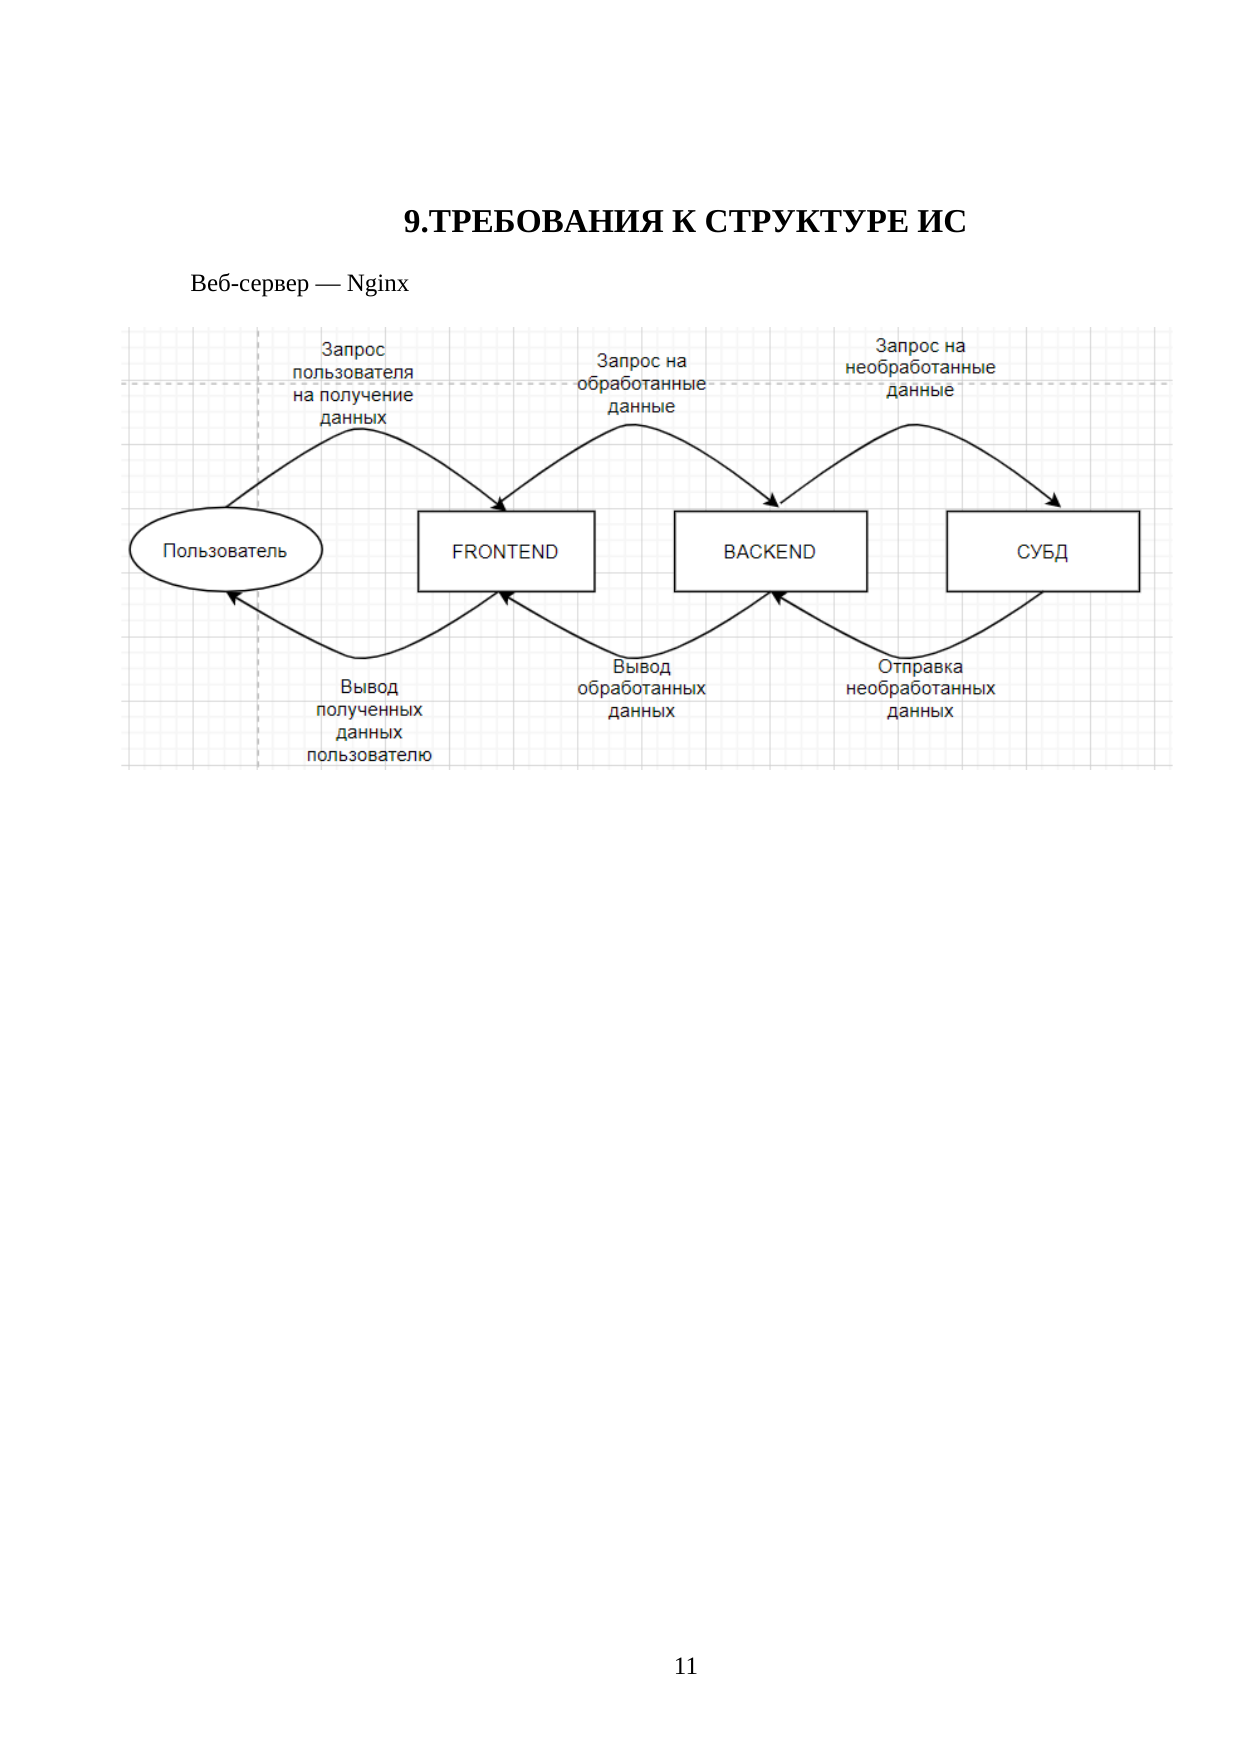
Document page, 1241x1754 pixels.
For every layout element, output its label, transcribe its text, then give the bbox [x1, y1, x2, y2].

subtitle 9.ТРЕБОВАНИЯ К СТРУКТУРЕ ИС [190, 201, 1181, 240]
picture [121, 327, 1173, 770]
text Веб-сервер — Nginx [190, 268, 1181, 297]
